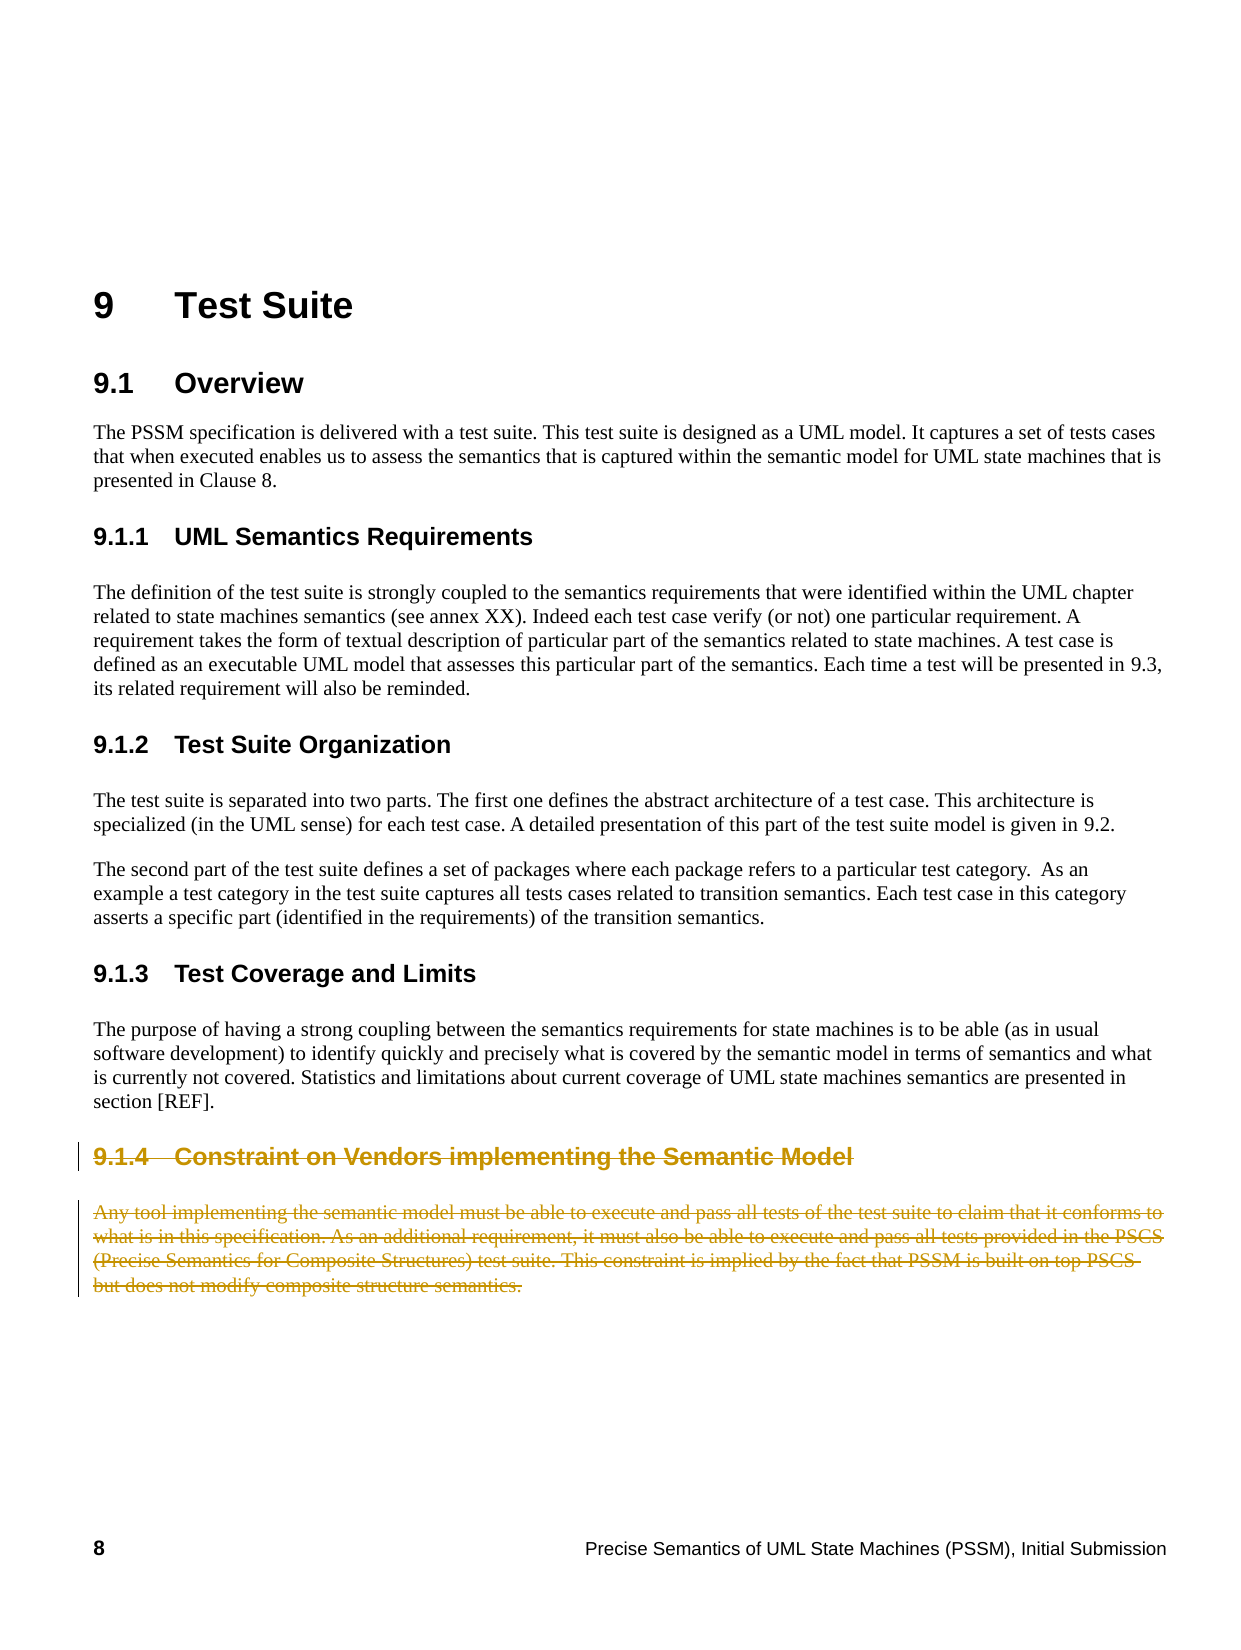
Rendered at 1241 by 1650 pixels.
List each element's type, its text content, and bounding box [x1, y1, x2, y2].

text The PSSM specification is delivered with a test suite. This test suite is designed as a UML model. It captures a set of tests cases that when executed enables us to assess the semantics that is captured within the semantic model for UML state machines that is presented in Clause 8. [93, 420, 1164, 492]
subtitle Test Suite [93, 283, 1164, 326]
text The test suite is separated into two parts. The first one defines the abstract architecture of a test case. This architecture is specialized (in the UML sense) for each test case. A detailed presentation of this part of the test suite model is given in 9.2. [93, 788, 1164, 836]
text The purpose of having a strong coupling between the semantics requirements for state machines is to be able (as in usual software development) to identify quickly and precisely what is covered by the semantic model in terms of semantics and what is currently not covered. Statistics and limitations about current coverage of UML state machines semantics are presented in section [REF]. [93, 1017, 1164, 1113]
text The second part of the test suite defines a set of packages where each package refers to a particular test category. As an example a test category in the test suite captures all tests cases related to transition semantics. Each test case in this category asserts a specific part (identified in the requirements) of the transition semantics. [93, 857, 1164, 929]
subtitle Test Suite Organization [93, 729, 1164, 758]
subtitle UML Semantics Requirements [93, 522, 1164, 551]
text The definition of the test suite is strongly coupled to the semantics requirements that were identified within the UML chapter related to state machines semantics (see annex XX). Indeed each test case verify (or not) one particular requirement. A requirement takes the form of textual description of particular part of the semantics related to state machines. A test case is defined as an executable UML model that assesses this particular part of the semantics. Each time a test will be presented in 9.3, its related requirement will also be reminded. [93, 580, 1164, 700]
subtitle Test Coverage and Limits [93, 958, 1164, 987]
subtitle Overview [93, 364, 1164, 399]
